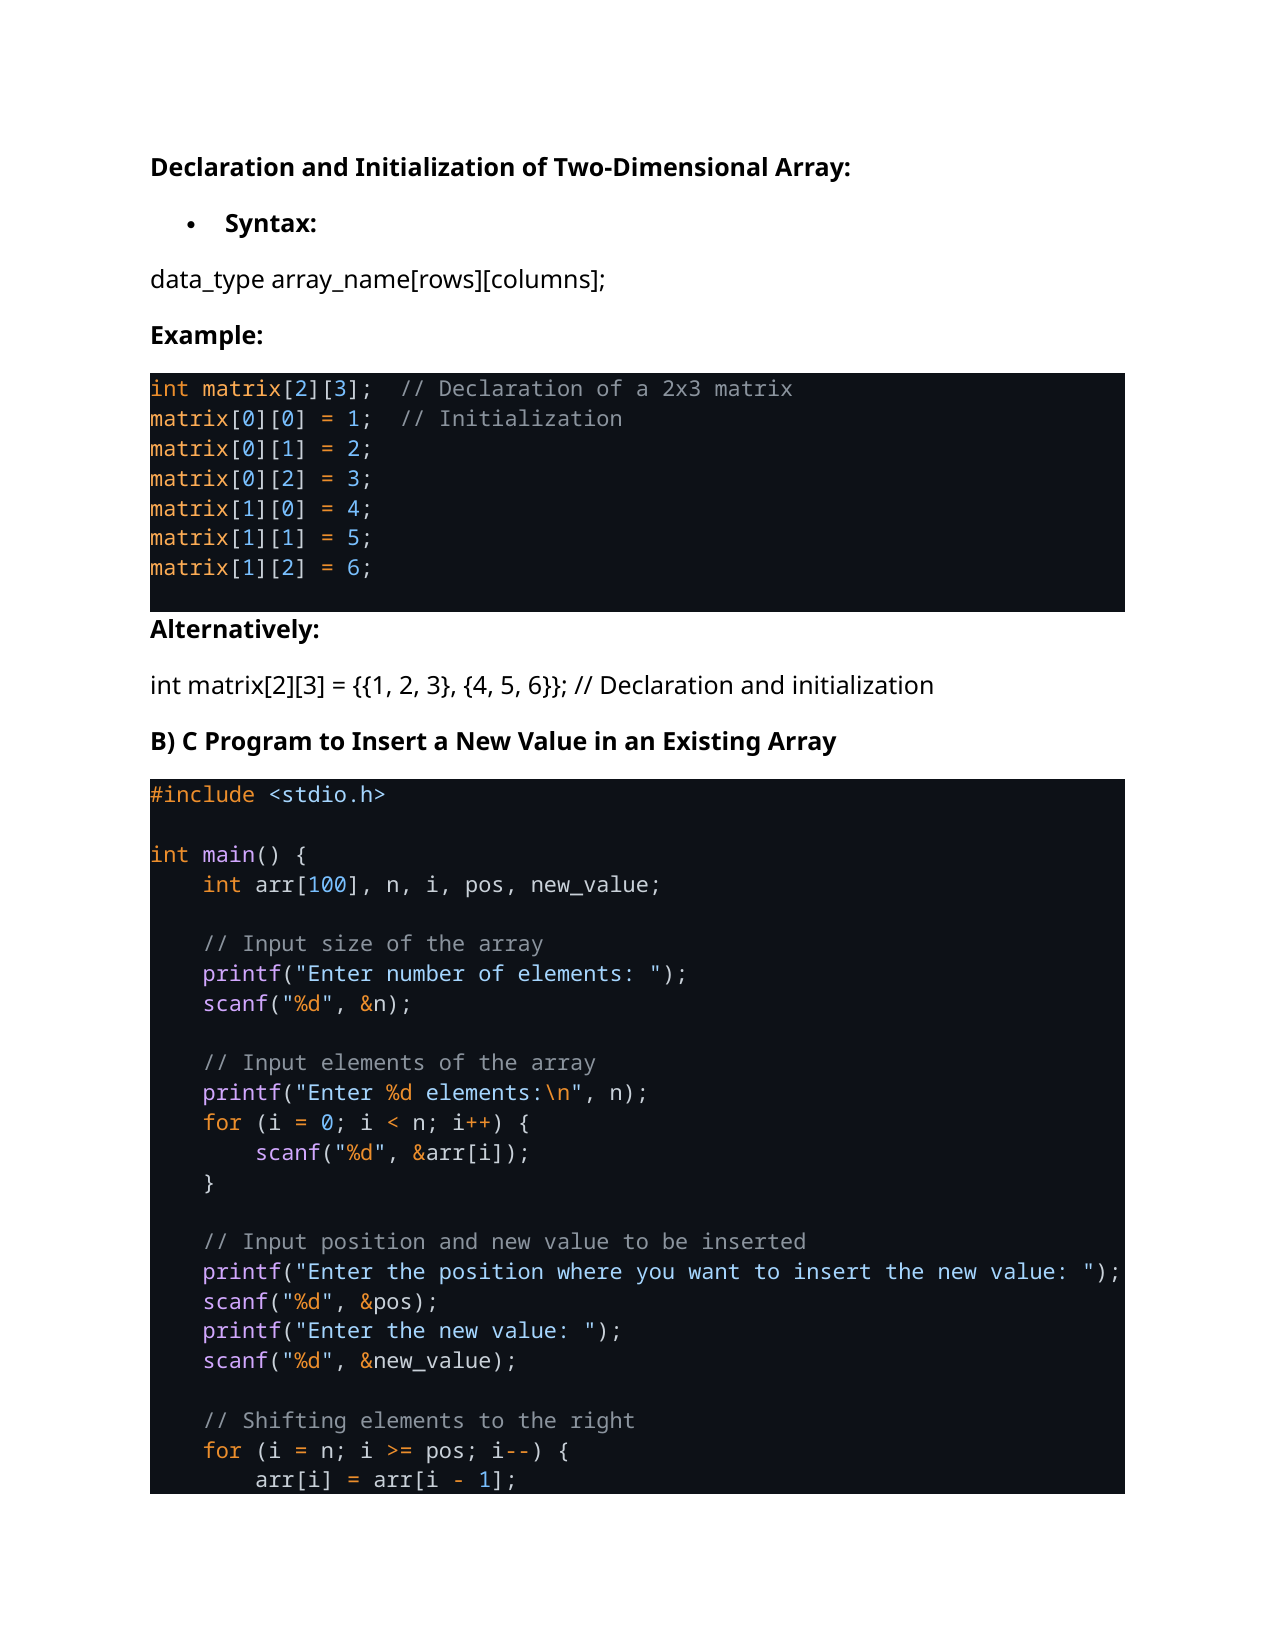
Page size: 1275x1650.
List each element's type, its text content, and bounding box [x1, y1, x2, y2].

text scanf("%d", &pos); [150, 1286, 1125, 1315]
text printf("Enter the new value: "); [150, 1315, 1125, 1345]
text int matrix[2][3]; // Declaration of a 2x3 matrix [150, 373, 1125, 403]
text int arr[100], n, i, pos, new_value; [150, 868, 1125, 898]
text for (i = 0; i < n; i++) { [150, 1107, 1125, 1137]
text int main() { [150, 839, 1125, 868]
text matrix[0][0] = 1; // Initialization [150, 403, 1125, 433]
text matrix[1][0] = 4; [150, 492, 1125, 522]
text } [150, 1166, 1125, 1196]
text int matrix[2][3] = {{1, 2, 3}, {4, 5, 6}}; // Declaration and initialization [150, 667, 1125, 702]
text // Input position and new value to be inserted [150, 1226, 1125, 1256]
text printf("Enter %d elements:\n", n); [150, 1077, 1125, 1107]
text matrix[1][2] = 6; [150, 552, 1125, 582]
text printf("Enter number of elements: "); [150, 958, 1125, 988]
text scanf("%d", &n); [150, 988, 1125, 1017]
text Declaration and Initialization of Two-Dimensional Array: [150, 150, 1125, 184]
text matrix[0][2] = 3; [150, 463, 1125, 492]
text // Input elements of the array [150, 1047, 1125, 1077]
text B) C Program to Insert a New Value in an Existing Array [150, 723, 1125, 757]
text matrix[0][1] = 2; [150, 433, 1125, 463]
list Syntax: [187, 206, 1125, 240]
text scanf("%d", &new_value); [150, 1345, 1125, 1375]
text for (i = n; i >= pos; i--) { [150, 1434, 1125, 1464]
text printf("Enter the position where you want to insert the new value: "); [150, 1256, 1125, 1286]
text matrix[1][1] = 5; [150, 522, 1125, 552]
text Example: [150, 317, 1125, 352]
text arr[i] = arr[i - 1]; [150, 1464, 1125, 1494]
text // Shifting elements to the right [150, 1405, 1125, 1434]
text data_type array_name[rows][columns]; [150, 262, 1125, 296]
text #include <stdio.h> [150, 779, 1125, 809]
text Alternatively: [150, 612, 1125, 646]
text // Input size of the array [150, 928, 1125, 958]
text scanf("%d", &arr[i]); [150, 1137, 1125, 1166]
